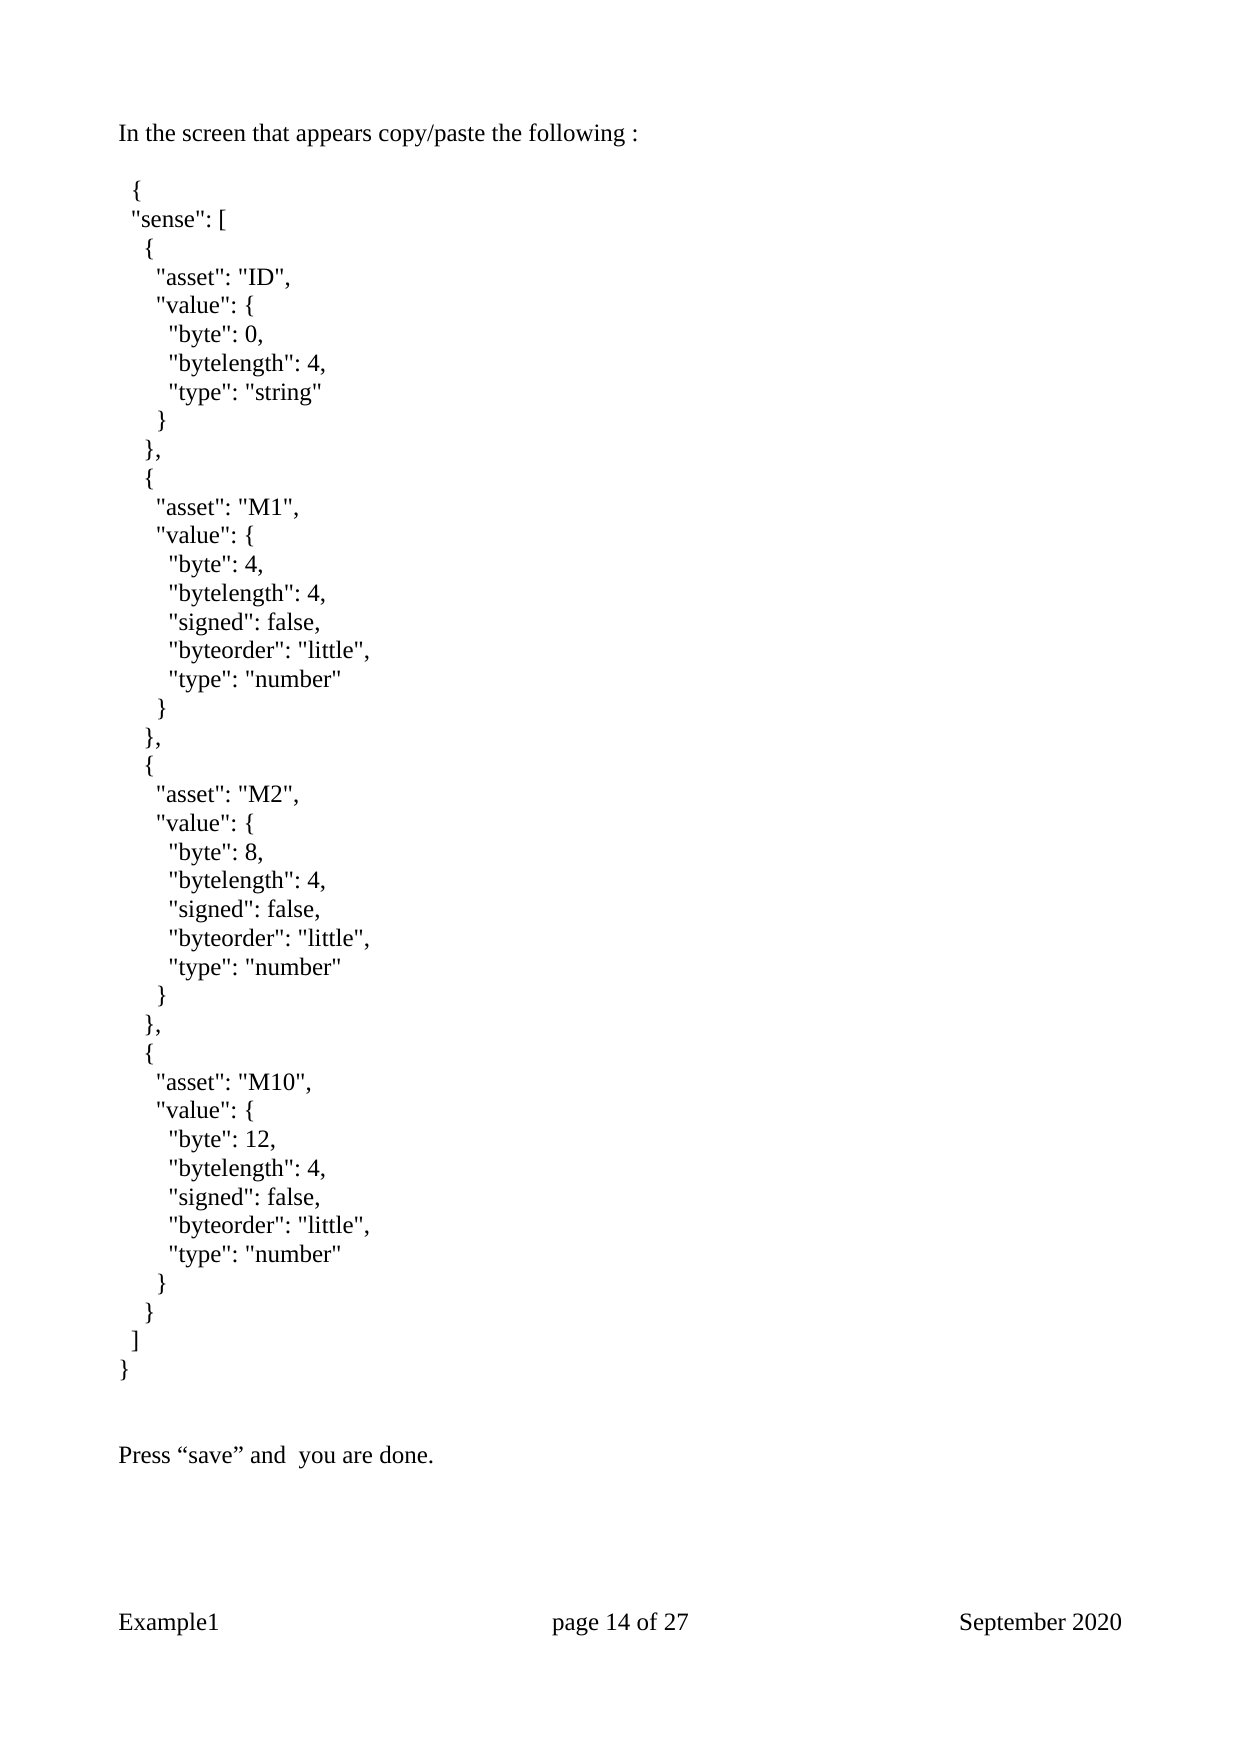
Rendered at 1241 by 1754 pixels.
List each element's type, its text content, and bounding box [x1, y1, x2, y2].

text "asset": "M10", [118, 1067, 1122, 1096]
text "byte": 4, [118, 549, 1122, 578]
text "value": { [118, 521, 1122, 549]
text } [118, 406, 1122, 434]
text } [118, 1268, 1122, 1297]
text { [118, 176, 1122, 204]
text { [118, 463, 1122, 492]
text "signed": false, [118, 607, 1122, 636]
text "byte": 12, [118, 1124, 1122, 1153]
text "signed": false, [118, 1182, 1122, 1211]
text "byte": 0, [118, 319, 1122, 348]
text "asset": "M2", [118, 779, 1122, 808]
text } [118, 981, 1122, 1009]
text } [118, 693, 1122, 722]
text }, [118, 434, 1122, 463]
text "byte": 8, [118, 837, 1122, 866]
text "byteorder": "little", [118, 636, 1122, 664]
text "value": { [118, 808, 1122, 837]
text "type": "number" [118, 664, 1122, 693]
text "type": "number" [118, 952, 1122, 981]
text "bytelength": 4, [118, 1153, 1122, 1182]
text In the screen that appears copy/paste the following : [118, 118, 1122, 147]
text { [118, 233, 1122, 262]
text "bytelength": 4, [118, 866, 1122, 894]
text Press “save” and you are done. [118, 1441, 1122, 1469]
text "value": { [118, 291, 1122, 319]
text } [118, 1354, 1122, 1383]
text "sense": [ [118, 204, 1122, 233]
text "value": { [118, 1096, 1122, 1124]
text "bytelength": 4, [118, 348, 1122, 377]
text "bytelength": 4, [118, 578, 1122, 607]
text { [118, 751, 1122, 779]
text "byteorder": "little", [118, 1211, 1122, 1239]
text } [118, 1297, 1122, 1326]
text }, [118, 722, 1122, 751]
text "type": "string" [118, 377, 1122, 406]
text "byteorder": "little", [118, 923, 1122, 952]
text ] [118, 1326, 1122, 1354]
text "asset": "ID", [118, 262, 1122, 291]
text { [118, 1038, 1122, 1067]
text "signed": false, [118, 894, 1122, 923]
text "asset": "M1", [118, 492, 1122, 521]
text "type": "number" [118, 1239, 1122, 1268]
text }, [118, 1009, 1122, 1038]
